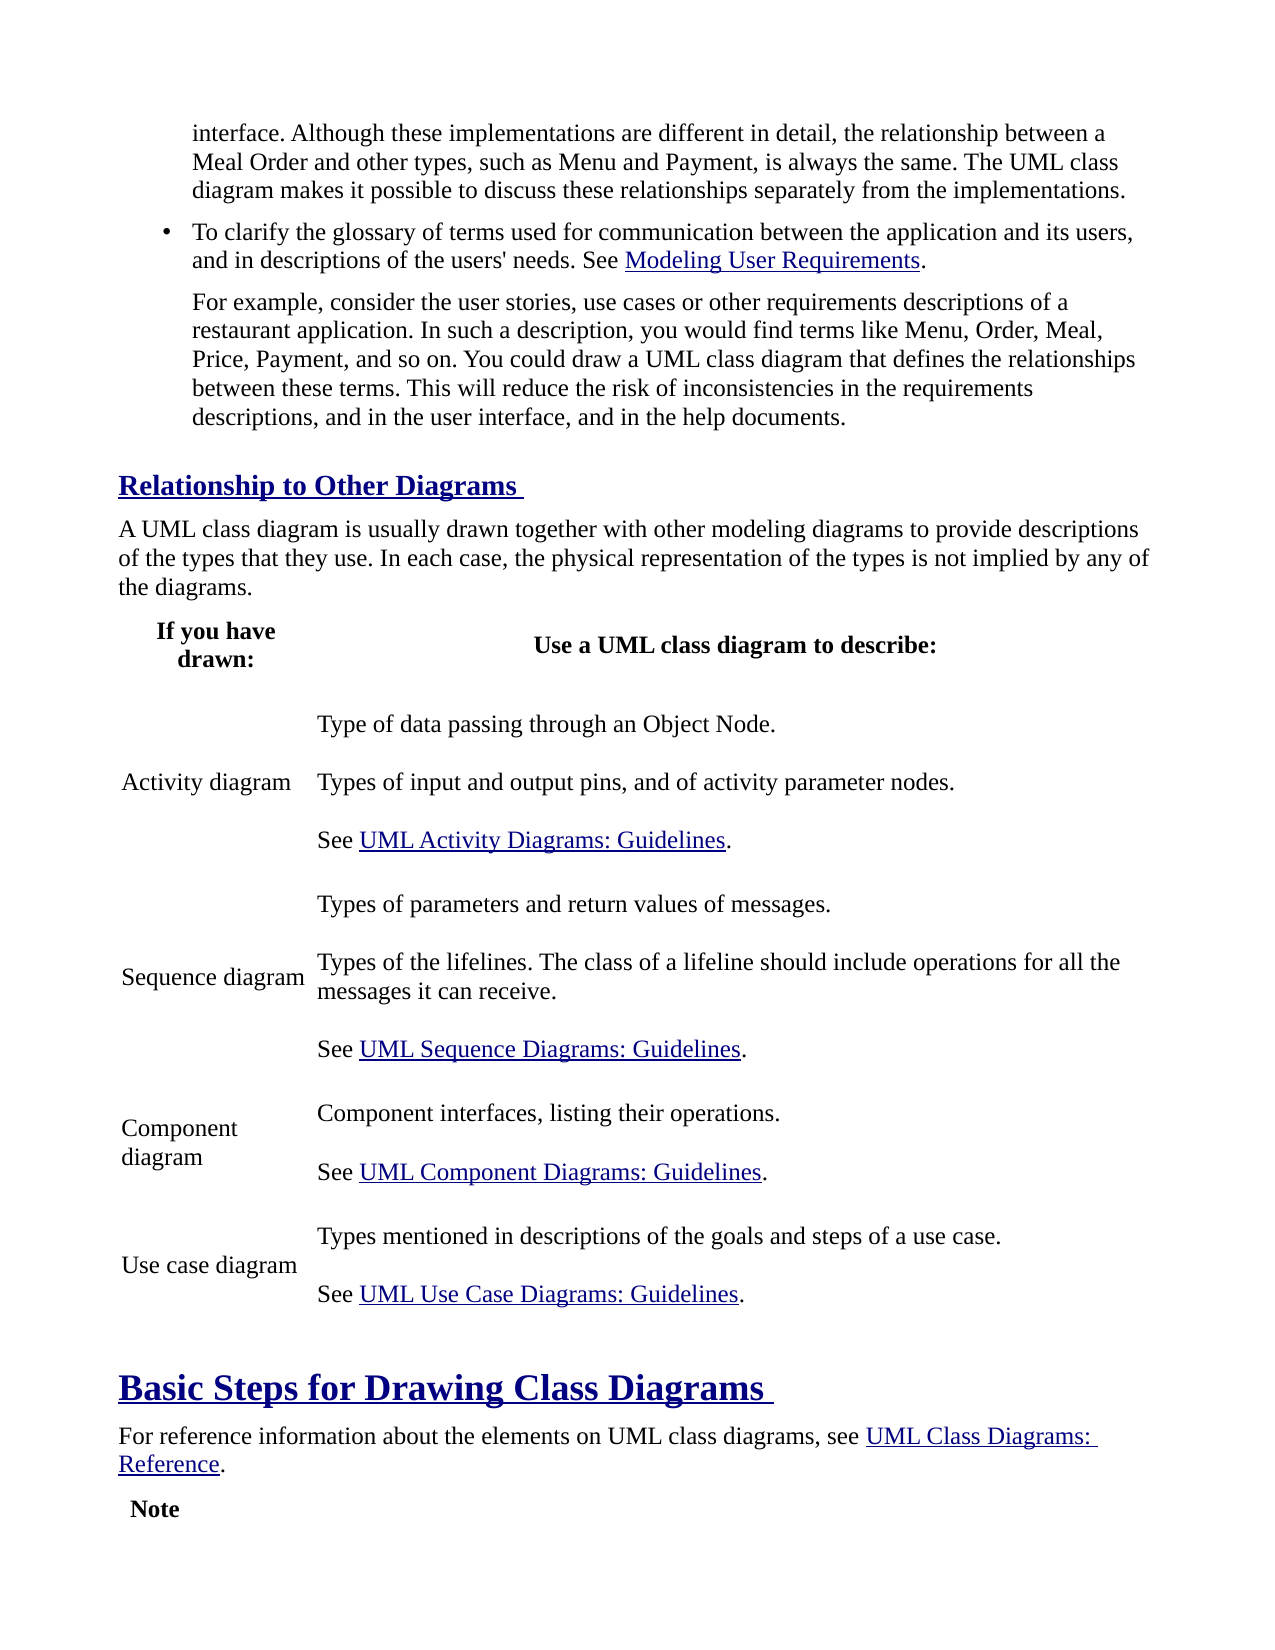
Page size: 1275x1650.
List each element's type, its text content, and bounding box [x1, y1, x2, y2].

table_cell Activity diagram [118, 706, 314, 886]
table_cell Types mentioned in descriptions of the goals and steps of a use case. See UML Use Case Diagrams: Guidelines. [314, 1218, 1157, 1340]
table_cell Types of parameters and return values of messages. Types of the lifelines. The class of a lifeline should include operations for all the messages it can receive. See UML Sequence Diagrams: Guidelines. [314, 886, 1157, 1096]
table_cell Type of data passing through an Object Node. Types of input and output pins, and of activity parameter nodes. See UML Activity Diagrams: Guidelines. [314, 706, 1157, 886]
table_cell Component diagram [118, 1096, 314, 1218]
list To clarify the glossary of terms used for communication between the application and its users, and in descriptions of the users' needs. See Modeling User Requirements. [162, 217, 1157, 274]
table_cell Component interfaces, listing their operations. See UML Component Diagrams: Guidelines. [314, 1096, 1157, 1218]
subtitle Relationship to Other Diagrams [118, 468, 1157, 502]
table_header If you have drawn: [118, 613, 314, 706]
text For reference information about the elements on UML class diagrams, see UML Class Diagrams: Reference. [118, 1421, 1157, 1478]
table_cell Use case diagram [118, 1218, 314, 1340]
text A UML class diagram is usually drawn together with other modeling diagrams to provide descriptions of the types that they use. In each case, the physical representation of the types is not implied by any of the diagrams. [118, 514, 1157, 600]
subtitle Basic Steps for Drawing Class Diagrams [118, 1365, 1157, 1408]
table_cell Sequence diagram [118, 886, 314, 1096]
table_header Note [118, 1491, 1157, 1525]
list interface. Although these implementations are different in detail, the relationship between a Meal Order and other types, such as Menu and Payment, is always the same. The UML class diagram makes it possible to discuss these relationships separately from the implementations. [162, 118, 1157, 204]
list For example, consider the user stories, use cases or other requirements descriptions of a restaurant application. In such a description, you would find terms like Menu, Order, Meal, Price, Payment, and so on. You could draw a UML class diagram that defines the relationships between these terms. This will reduce the risk of inconsistencies in the requirements descriptions, and in the user interface, and in the help documents. [162, 287, 1157, 431]
table_header Use a UML class diagram to describe: [314, 613, 1157, 706]
